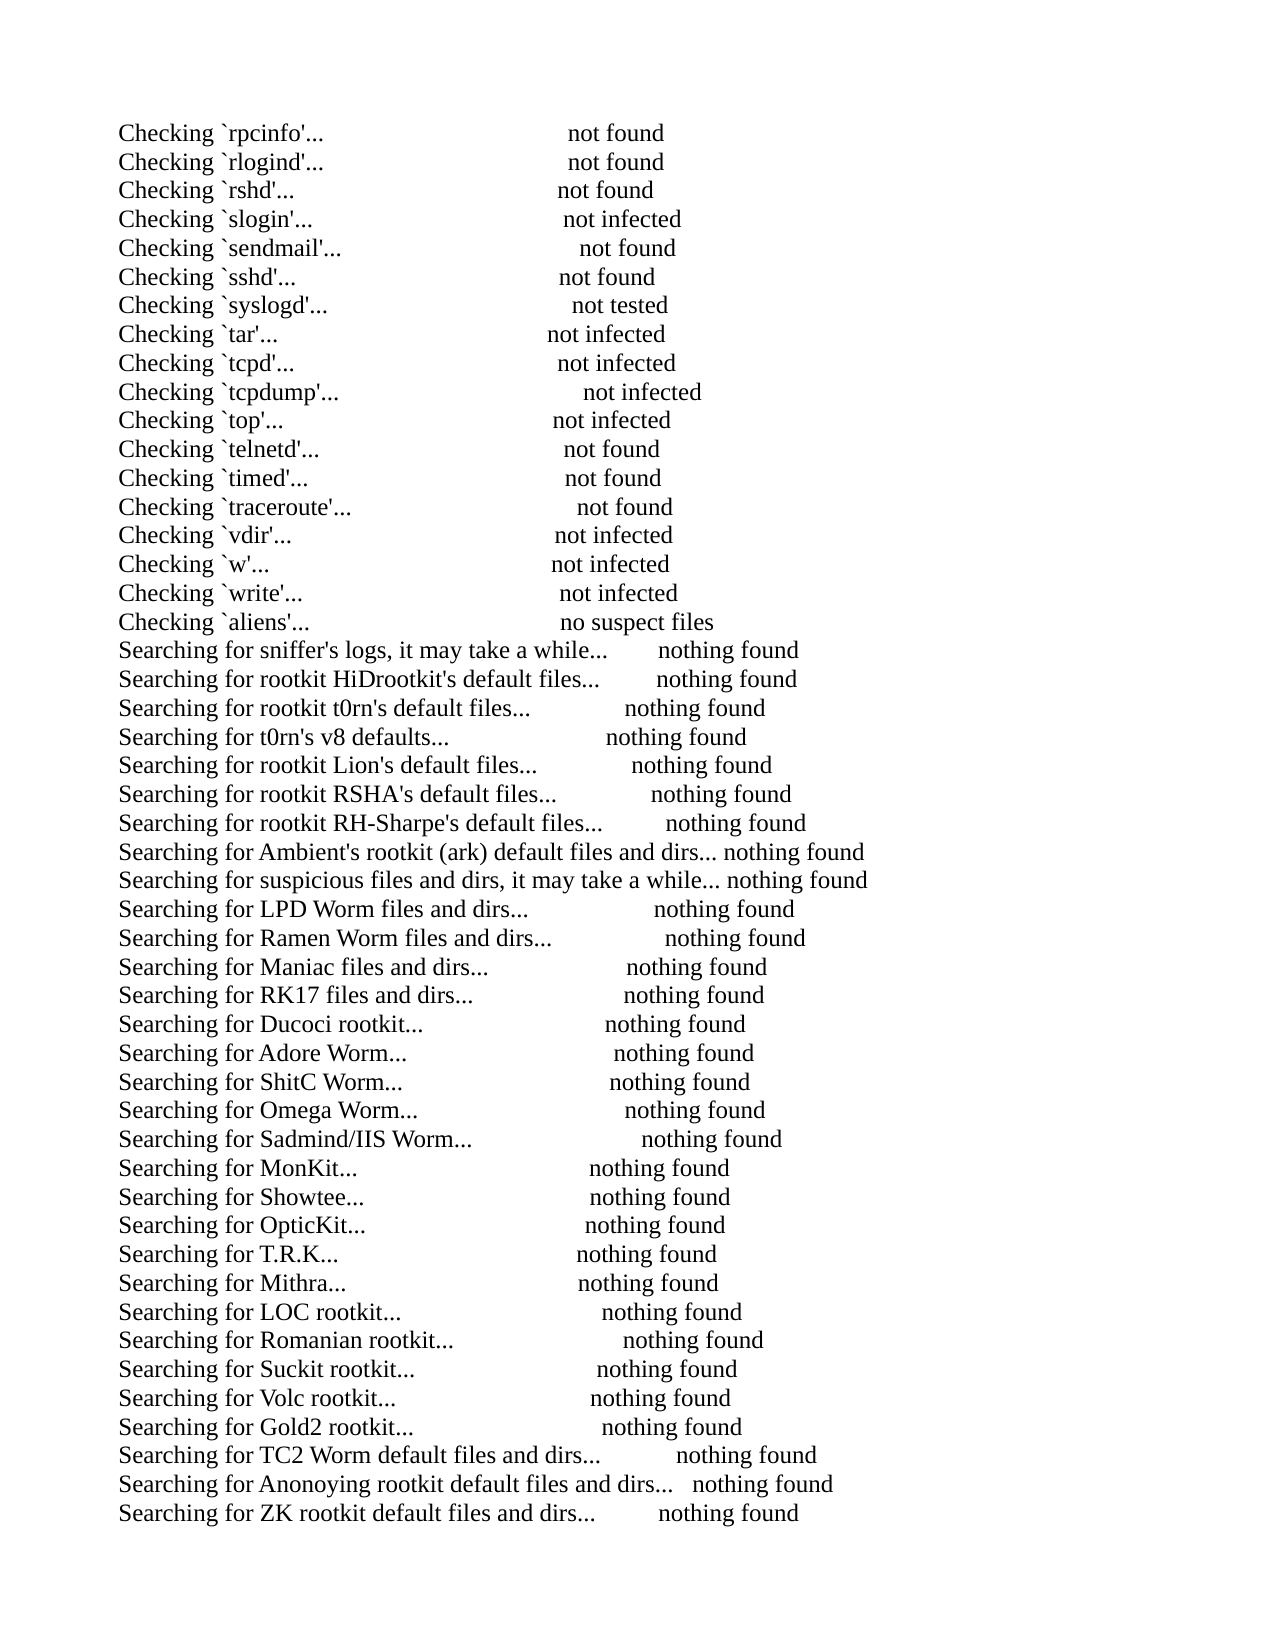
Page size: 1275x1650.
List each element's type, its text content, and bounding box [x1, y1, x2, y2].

text Searching for Suckit rootkit... nothing found [118, 1354, 1157, 1383]
text Checking `rshd'... not found [118, 176, 1157, 204]
text Searching for Romanian rootkit... nothing found [118, 1326, 1157, 1354]
text Searching for Volc rootkit... nothing found [118, 1383, 1157, 1412]
text Checking `tcpd'... not infected [118, 348, 1157, 377]
text Searching for Showtee... nothing found [118, 1182, 1157, 1211]
text Searching for sniffer's logs, it may take a while... nothing found [118, 636, 1157, 664]
text Searching for t0rn's v8 defaults... nothing found [118, 722, 1157, 751]
text Checking `aliens'... no suspect files [118, 607, 1157, 636]
text Checking `top'... not infected [118, 406, 1157, 434]
text Searching for Mithra... nothing found [118, 1268, 1157, 1297]
text Searching for Gold2 rootkit... nothing found [118, 1412, 1157, 1441]
text Checking `sshd'... not found [118, 262, 1157, 291]
text Searching for Adore Worm... nothing found [118, 1038, 1157, 1067]
text Searching for rootkit RSHA's default files... nothing found [118, 779, 1157, 808]
text Checking `slogin'... not infected [118, 204, 1157, 233]
text Searching for rootkit Lion's default files... nothing found [118, 751, 1157, 779]
text Searching for Sadmind/IIS Worm... nothing found [118, 1124, 1157, 1153]
text Searching for ZK rootkit default files and dirs... nothing found [118, 1498, 1157, 1527]
text Searching for Anonoying rootkit default files and dirs... nothing found [118, 1469, 1157, 1498]
text Checking `rpcinfo'... not found [118, 118, 1157, 147]
text Searching for rootkit t0rn's default files... nothing found [118, 693, 1157, 722]
text Searching for T.R.K... nothing found [118, 1239, 1157, 1268]
text Checking `w'... not infected [118, 549, 1157, 578]
text Checking `syslogd'... not tested [118, 291, 1157, 319]
text Searching for TC2 Worm default files and dirs... nothing found [118, 1441, 1157, 1469]
text Searching for rootkit RH-Sharpe's default files... nothing found [118, 808, 1157, 837]
text Checking `traceroute'... not found [118, 492, 1157, 521]
text Checking `write'... not infected [118, 578, 1157, 607]
text Searching for MonKit... nothing found [118, 1153, 1157, 1182]
text Searching for Ambient's rootkit (ark) default files and dirs... nothing found [118, 837, 1157, 866]
text Checking `timed'... not found [118, 463, 1157, 492]
text Searching for suspicious files and dirs, it may take a while... nothing found [118, 866, 1157, 894]
text Checking `telnetd'... not found [118, 434, 1157, 463]
text Searching for Omega Worm... nothing found [118, 1096, 1157, 1124]
text Checking `rlogind'... not found [118, 147, 1157, 176]
text Checking `vdir'... not infected [118, 521, 1157, 549]
text Searching for Ramen Worm files and dirs... nothing found [118, 923, 1157, 952]
text Searching for LOC rootkit... nothing found [118, 1297, 1157, 1326]
text Searching for Ducoci rootkit... nothing found [118, 1009, 1157, 1038]
text Searching for rootkit HiDrootkit's default files... nothing found [118, 664, 1157, 693]
text Searching for OpticKit... nothing found [118, 1211, 1157, 1239]
text Searching for LPD Worm files and dirs... nothing found [118, 894, 1157, 923]
text Searching for Maniac files and dirs... nothing found [118, 952, 1157, 981]
text Checking `tar'... not infected [118, 319, 1157, 348]
text Checking `tcpdump'... not infected [118, 377, 1157, 406]
text Checking `sendmail'... not found [118, 233, 1157, 262]
text Searching for RK17 files and dirs... nothing found [118, 981, 1157, 1009]
text Searching for ShitC Worm... nothing found [118, 1067, 1157, 1096]
